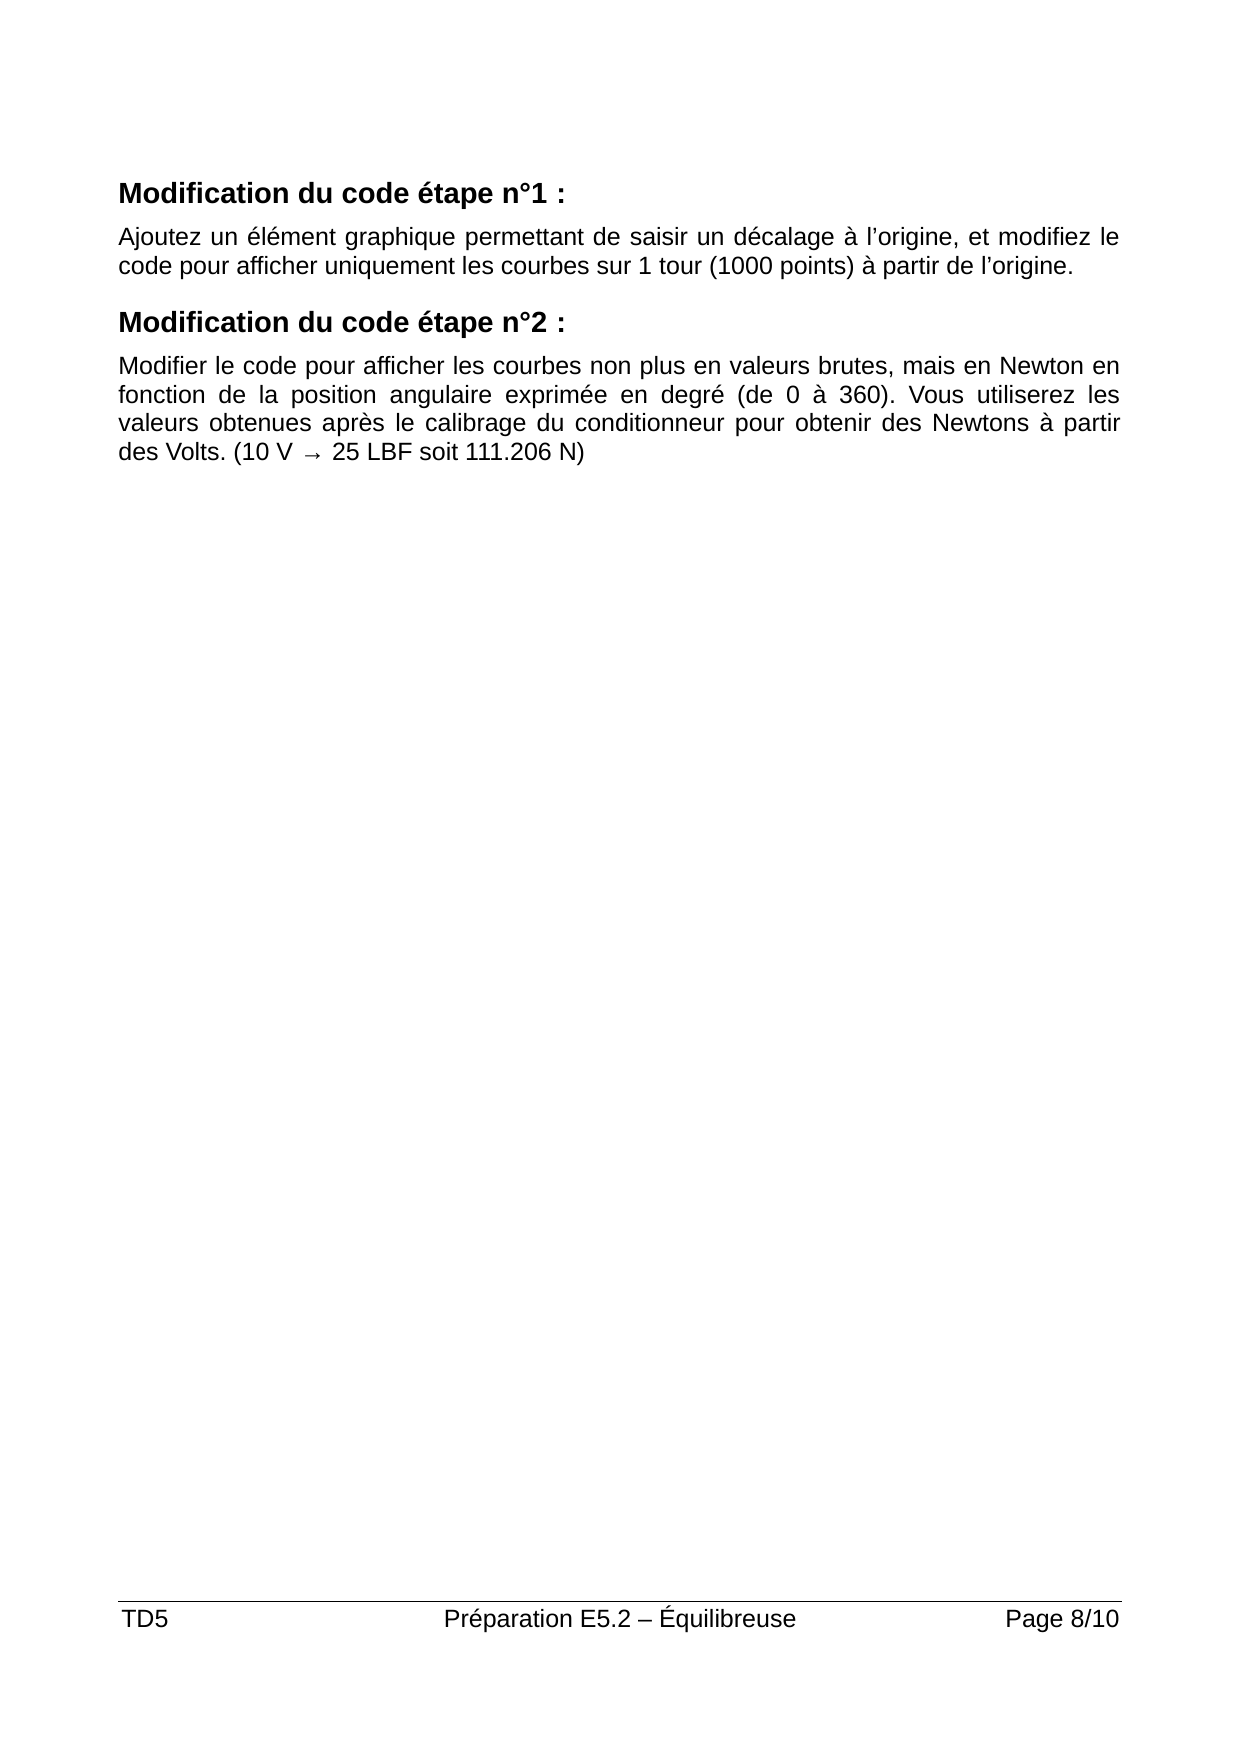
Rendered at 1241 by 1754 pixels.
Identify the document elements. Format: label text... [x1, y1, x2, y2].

text Modifier le code pour afficher les courbes non plus en valeurs brutes, mais en Newton en fonction de la position angulaire exprimée en degré (de 0 à 360). Vous utiliserez les valeurs obtenues après le calibrage du conditionneur pour obtenir des Newtons à partir des Volts. (10 V → 25 LBF soit 111.206 N) [118, 351, 1122, 466]
subtitle Modification du code étape n°2 : [118, 305, 1122, 338]
text Ajoutez un élément graphique permettant de saisir un décalage à l’origine, et modifiez le code pour afficher uniquement les courbes sur 1 tour (1000 points) à partir de l’origine. [118, 222, 1122, 280]
subtitle Modification du code étape n°1 : [118, 176, 1122, 210]
